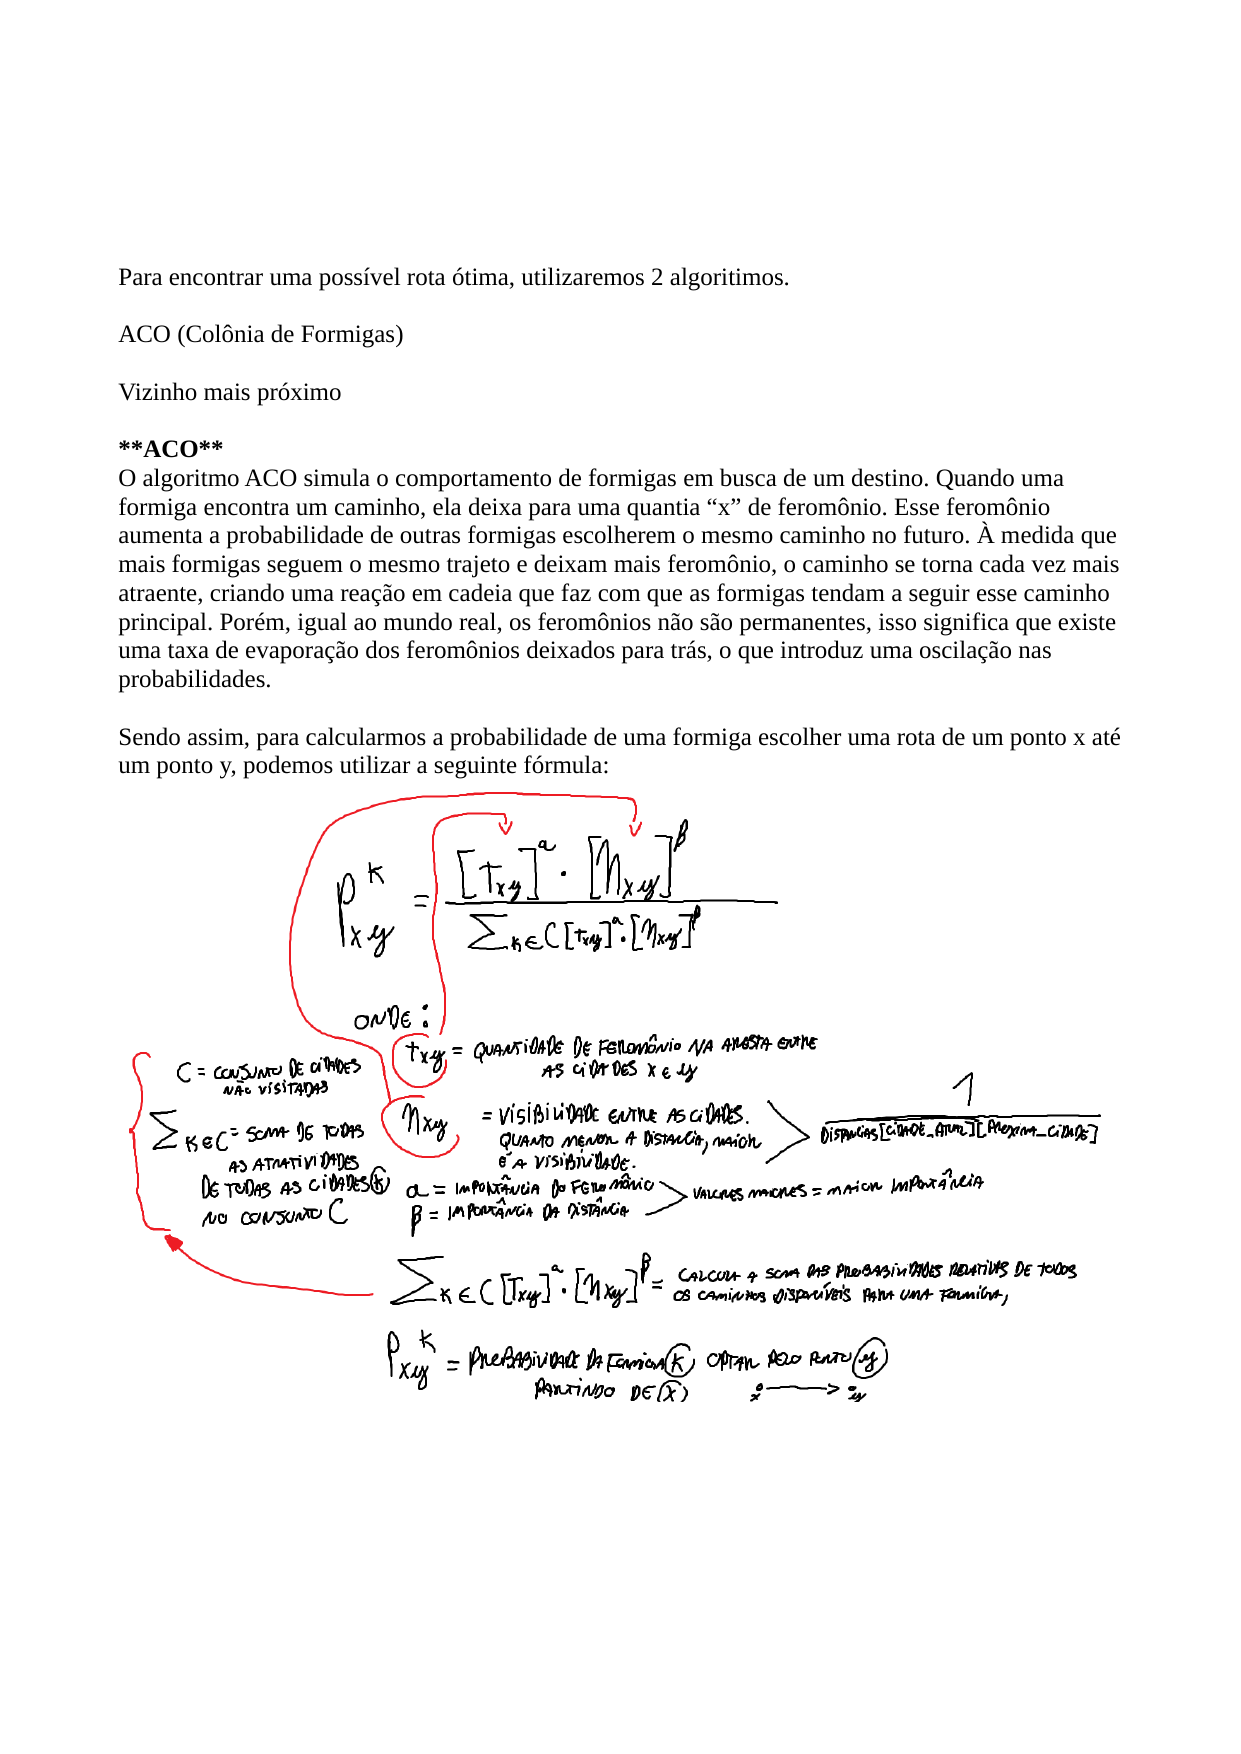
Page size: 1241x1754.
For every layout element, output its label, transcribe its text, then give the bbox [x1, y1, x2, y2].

text ACO (Colônia de Formigas) [118, 319, 1122, 348]
picture [116, 788, 1121, 1402]
text Sendo assim, para calcularmos a probabilidade de uma formiga escolher uma rota de um ponto x até um ponto y, podemos utilizar a seguinte fórmula: [118, 722, 1122, 779]
text Vizinho mais próximo [118, 377, 1122, 406]
text O algoritmo ACO simula o comportamento de formigas em busca de um destino. Quando uma formiga encontra um caminho, ela deixa para uma quantia “x” de feromônio. Esse feromônio aumenta a probabilidade de outras formigas escolherem o mesmo caminho no futuro. À medida que mais formigas seguem o mesmo trajeto e deixam mais feromônio, o caminho se torna cada vez mais atraente, criando uma reação em cadeia que faz com que as formigas tendam a seguir esse caminho principal. Porém, igual ao mundo real, os feromônios não são permanentes, isso significa que existe uma taxa de evaporação dos feromônios deixados para trás, o que introduz uma oscilação nas probabilidades. [118, 463, 1122, 693]
text Para encontrar uma possível rota ótima, utilizaremos 2 algoritimos. [118, 262, 1122, 291]
text **ACO** [118, 434, 1122, 463]
